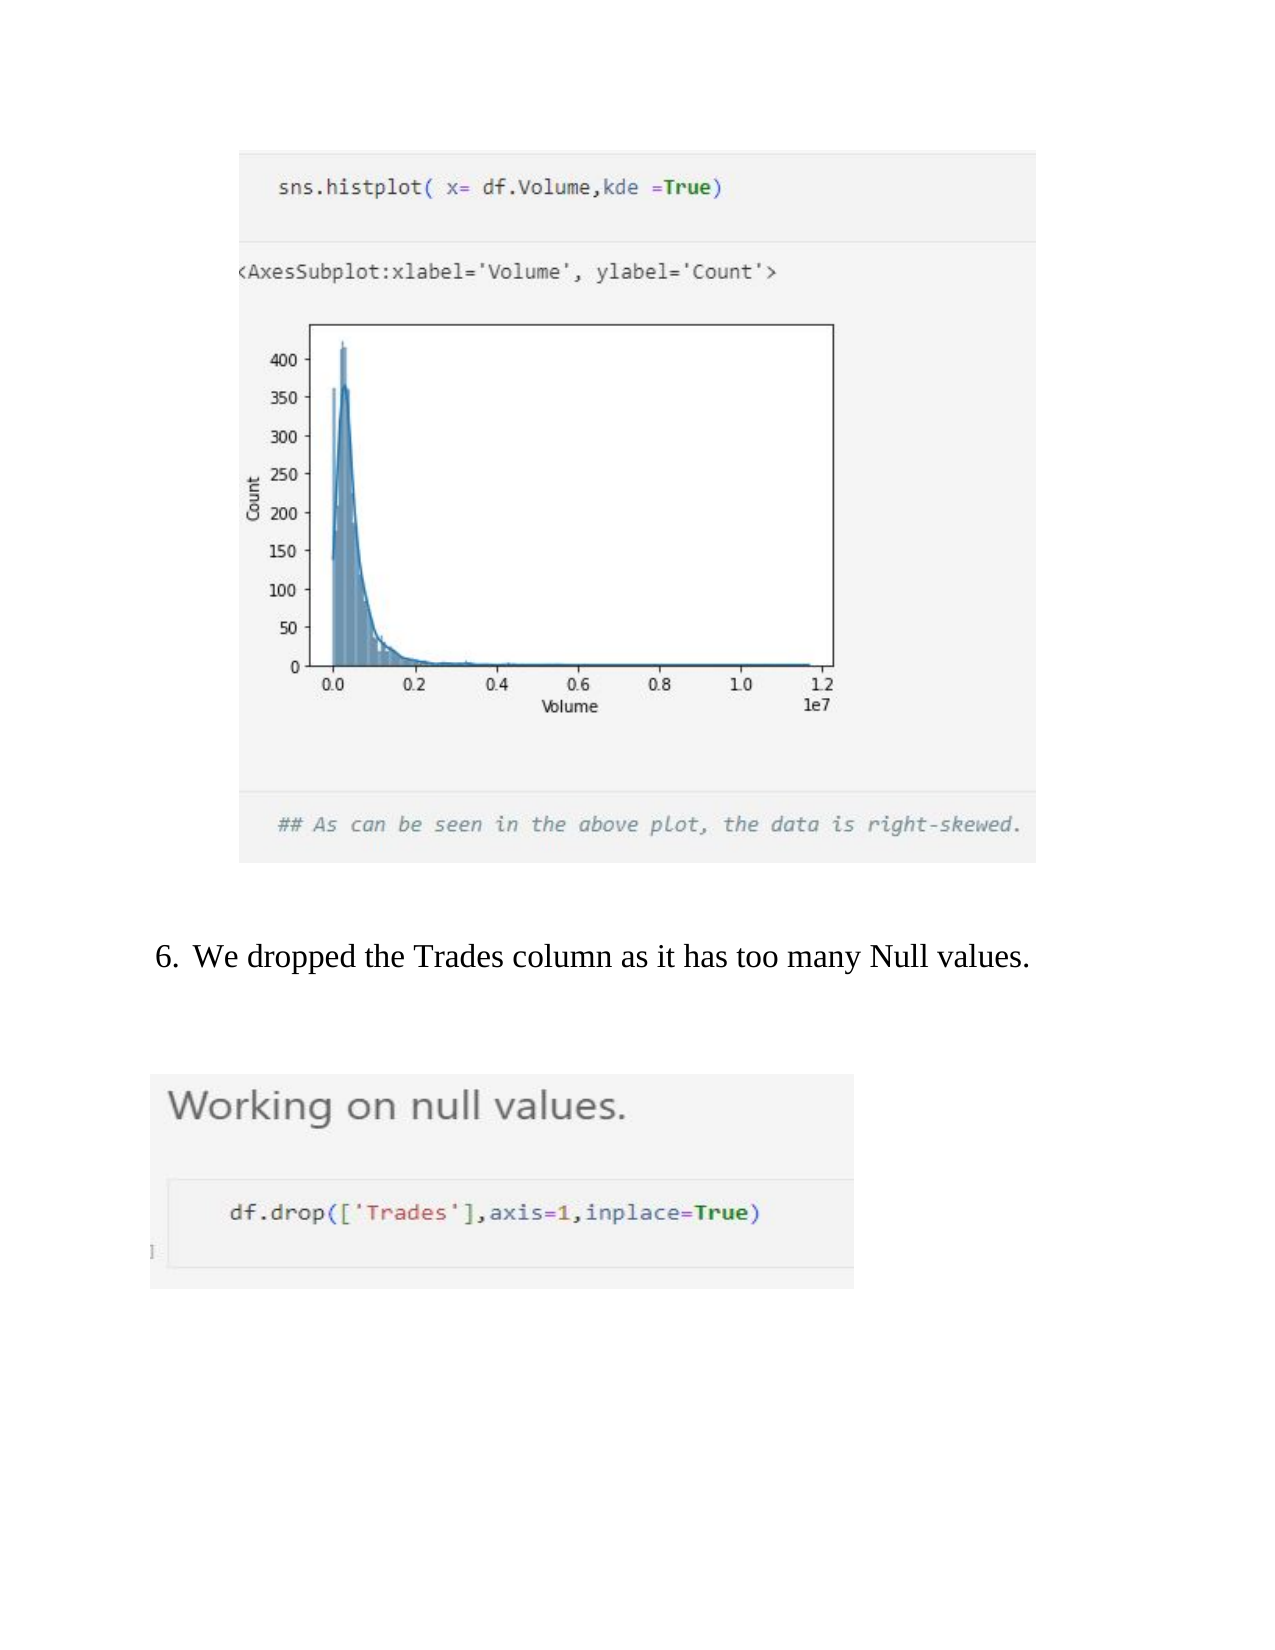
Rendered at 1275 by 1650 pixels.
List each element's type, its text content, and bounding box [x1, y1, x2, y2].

picture [150, 1074, 854, 1289]
list We dropped the Trades column as it has too many Null values. [155, 937, 1125, 975]
picture [239, 150, 1036, 863]
